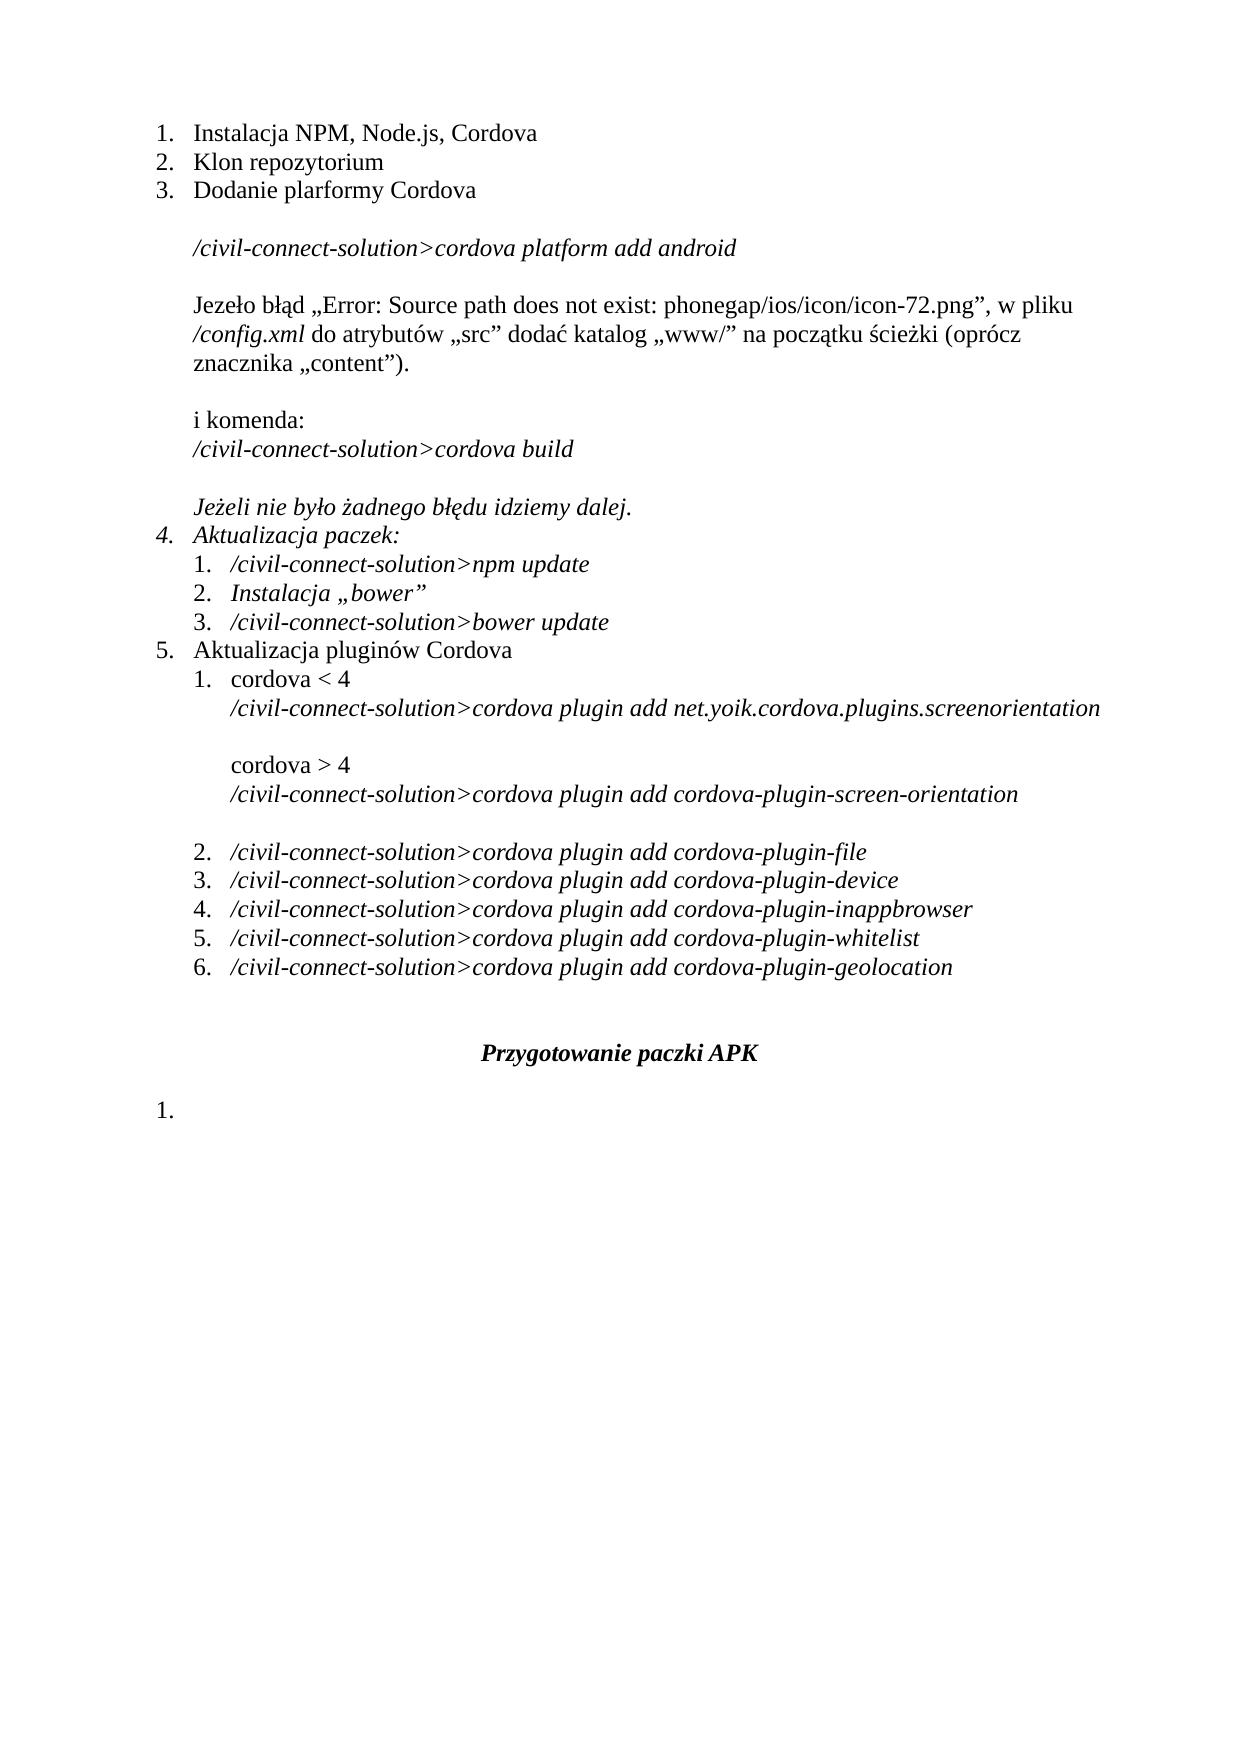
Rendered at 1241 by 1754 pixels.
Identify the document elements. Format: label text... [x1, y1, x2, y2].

list /civil-connect-solution>cordova plugin add cordova-plugin-whitelist [193, 923, 1122, 952]
list /civil-connect-solution>npm update [193, 549, 1122, 578]
list Dodanie plarformy Cordova /civil-connect-solution>cordova platform add android Jezeło błąd „Error: Source path does not exist: phonegap/ios/icon/icon-72.png”, w pliku /config.xml do atrybutów „src” dodać katalog „www/” na początku ścieżki (oprócz znacznika „content”). i komenda: /civil-connect-solution>cordova build Jeżeli nie było żadnego błędu idziemy dalej. [156, 176, 1122, 521]
list Klon repozytorium [156, 147, 1122, 176]
list cordova < 4 /civil-connect-solution>cordova plugin add net.yoik.cordova.plugins.screenorientation cordova > 4 /civil-connect-solution>cordova plugin add cordova-plugin-screen-orientation [193, 664, 1122, 837]
text Przygotowanie paczki APK [118, 1038, 1122, 1067]
list /civil-connect-solution>bower update [193, 607, 1122, 636]
list Instalacja „bower” [193, 578, 1122, 607]
list /civil-connect-solution>cordova plugin add cordova-plugin-inappbrowser [193, 894, 1122, 923]
list /civil-connect-solution>cordova plugin add cordova-plugin-file [193, 837, 1122, 866]
list Aktualizacja paczek: [156, 521, 1122, 549]
list /civil-connect-solution>cordova plugin add cordova-plugin-device [193, 866, 1122, 894]
list Aktualizacja pluginów Cordova [156, 636, 1122, 664]
list /civil-connect-solution>cordova plugin add cordova-plugin-geolocation [193, 952, 1122, 981]
list Instalacja NPM, Node.js, Cordova [156, 118, 1122, 147]
